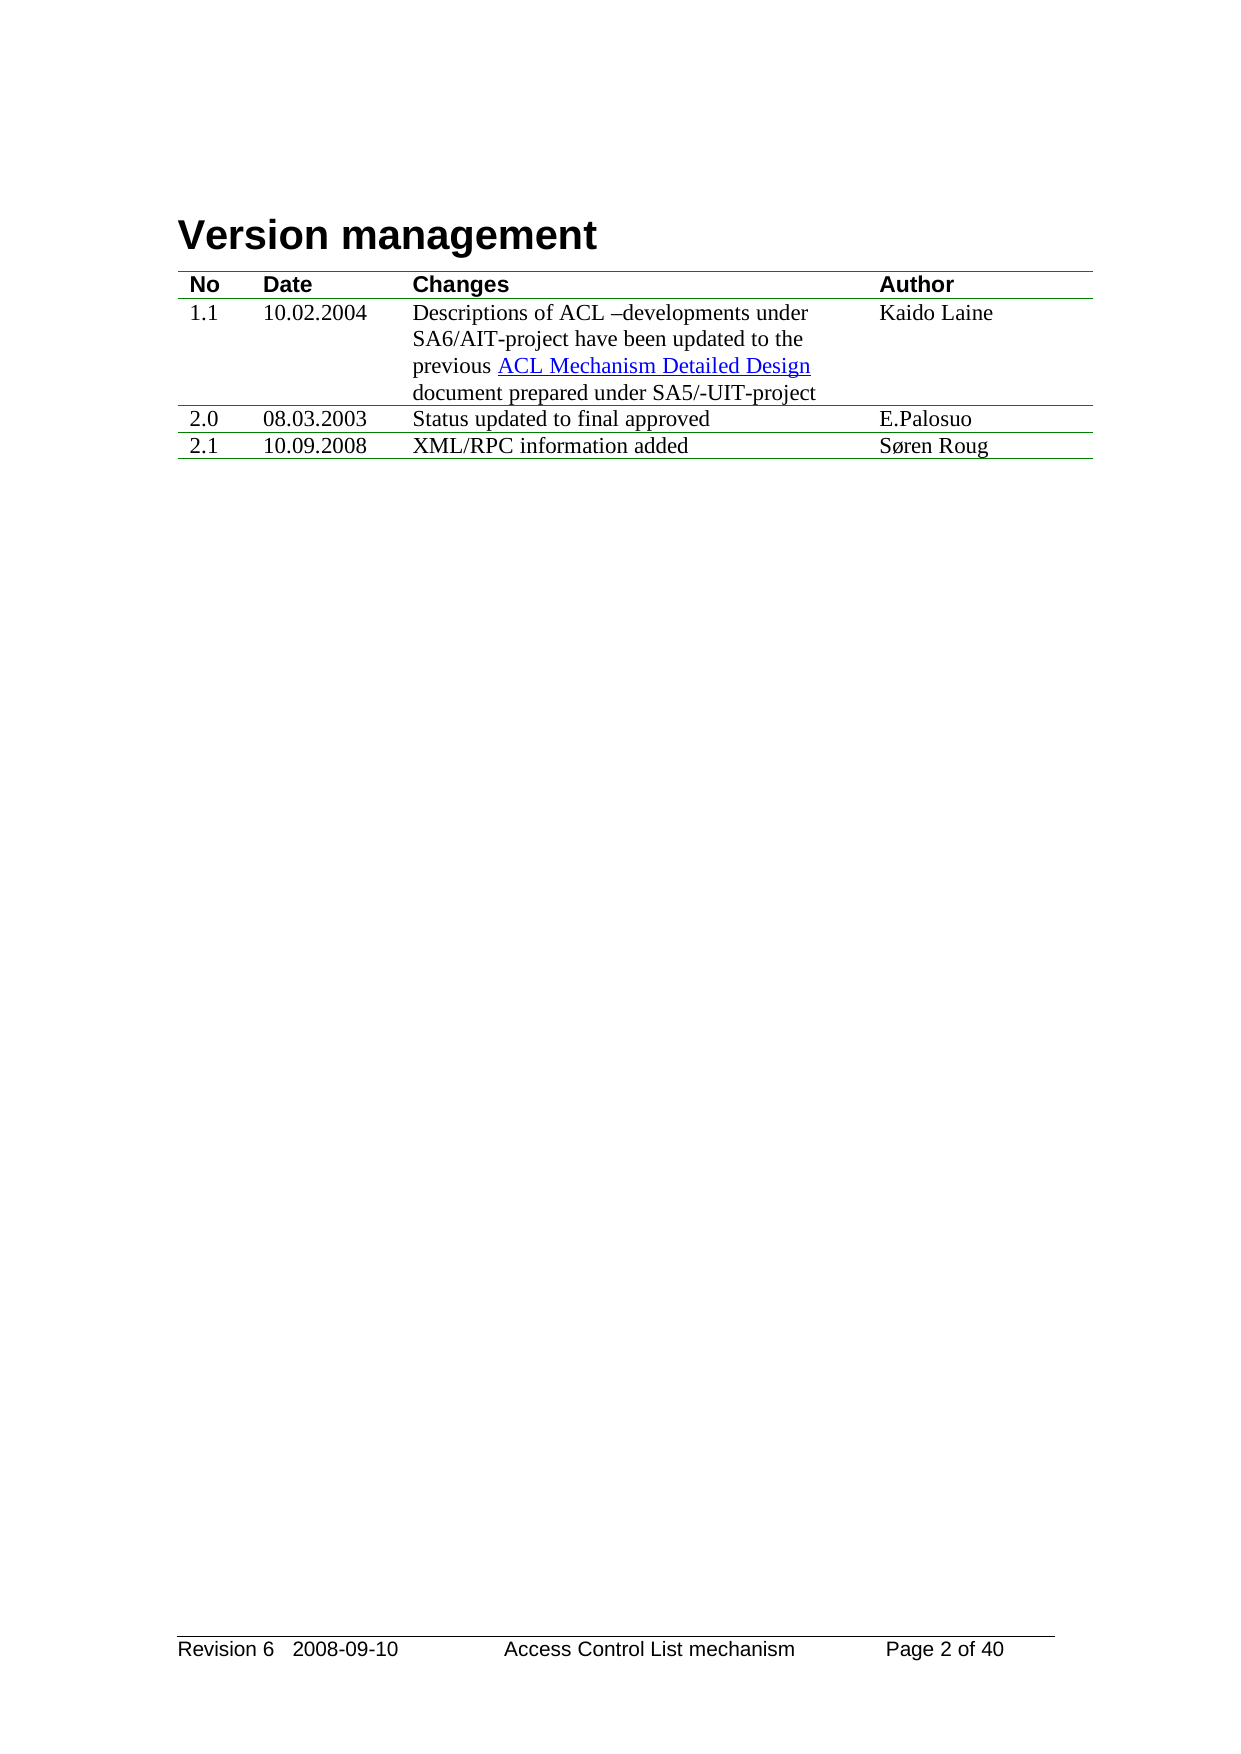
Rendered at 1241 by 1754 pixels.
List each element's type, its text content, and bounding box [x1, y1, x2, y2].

table_cell Descriptions of ACL –developments under SA6/AIT-project have been updated to the previous ACL Mechanism Detailed Design document prepared under SA5/-UIT-project [401, 299, 868, 405]
table_cell Kaido Laine [868, 299, 1093, 405]
table_header Changes [401, 272, 868, 298]
table_cell Søren Roug [868, 433, 1093, 458]
subtitle Version management [177, 210, 1092, 258]
table_cell Status updated to final approved [401, 406, 868, 432]
table_cell 2.0 [178, 406, 252, 432]
table_cell 10.02.2004 [252, 299, 401, 405]
table_cell 2.1 [178, 433, 252, 458]
table_cell E.Palosuo [868, 406, 1093, 432]
table_cell 1.1 [178, 299, 252, 405]
table_cell 10.09.2008 [252, 433, 401, 458]
table_header Author [868, 272, 1093, 298]
table_header Date [252, 272, 401, 298]
table_cell XML/RPC information added [401, 433, 868, 458]
table_header No [178, 272, 252, 298]
table_cell 08.03.2003 [252, 406, 401, 432]
